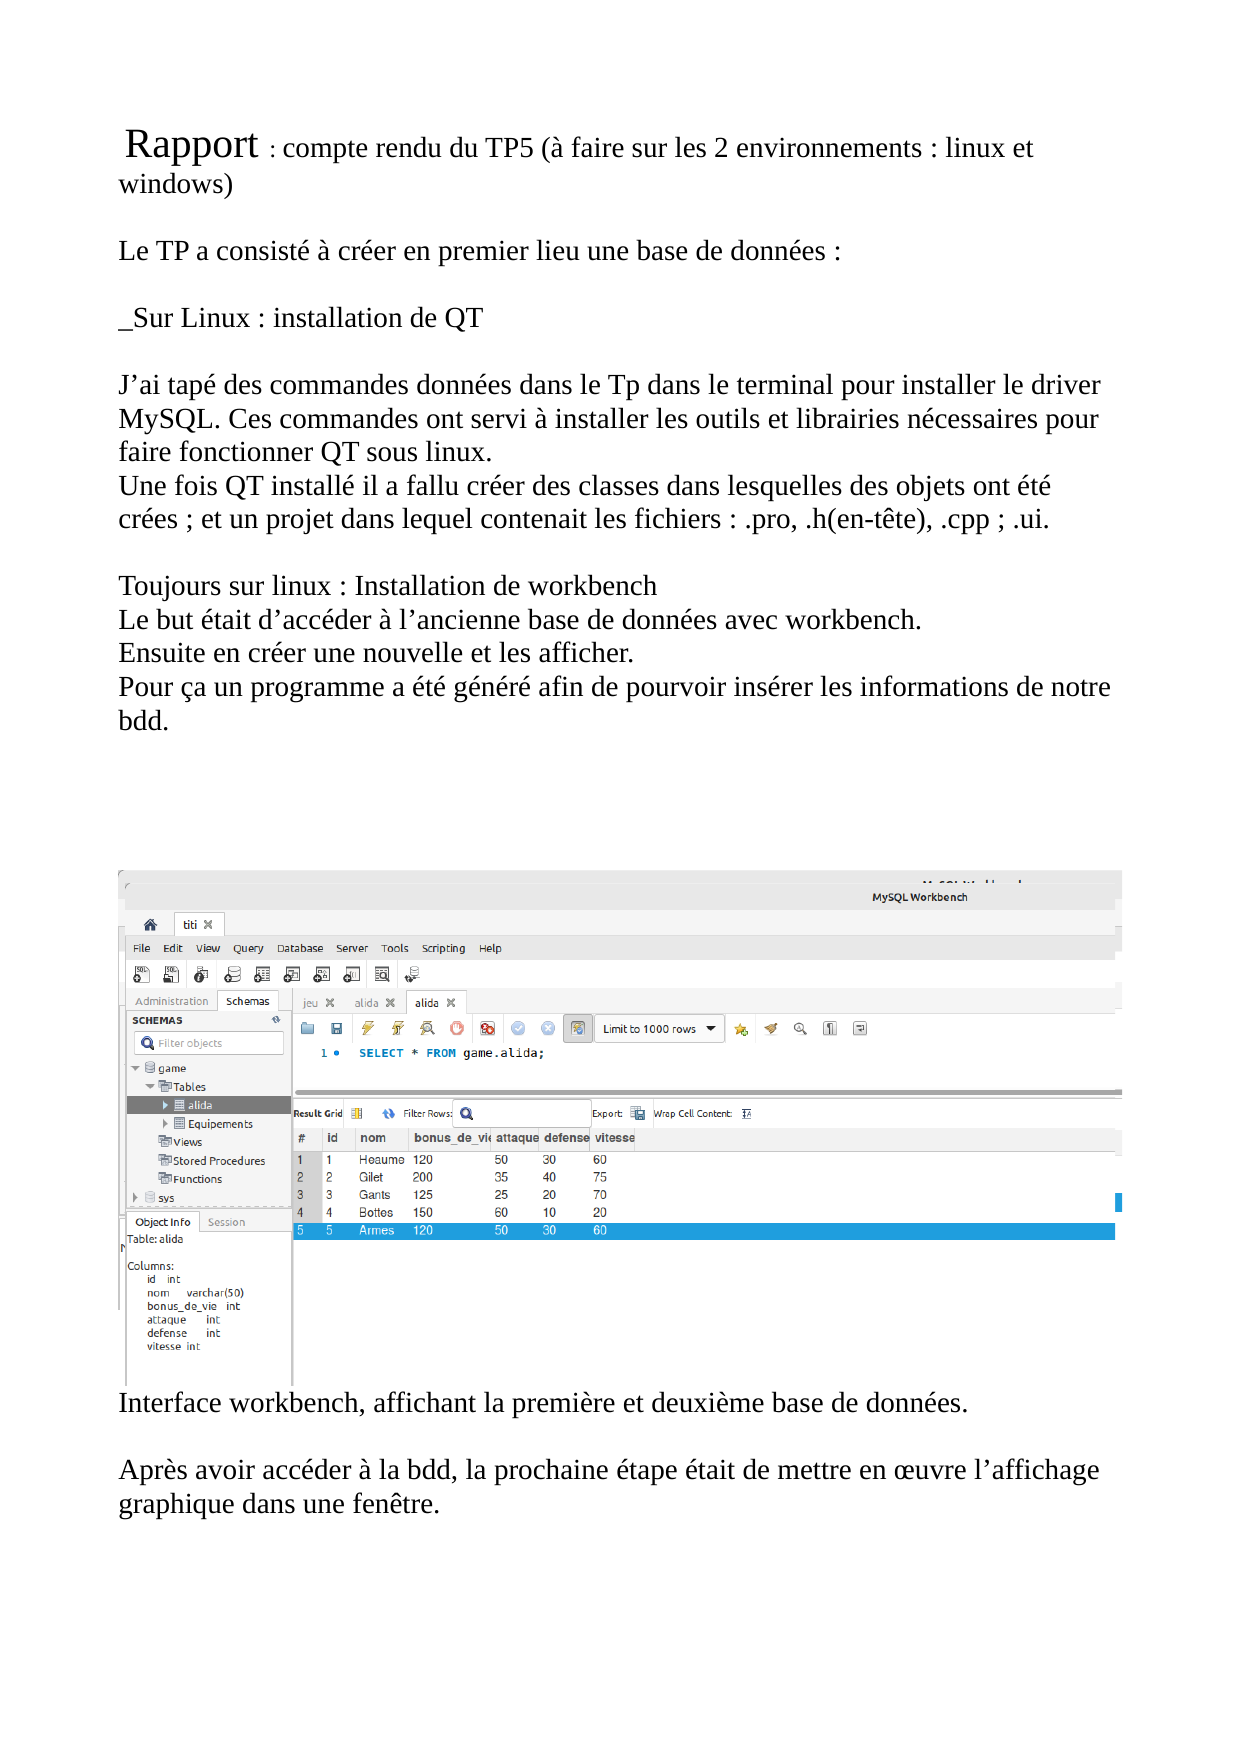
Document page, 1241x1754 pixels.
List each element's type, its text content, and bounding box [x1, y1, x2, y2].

text Après avoir accéder à la bdd, la prochaine étape était de mettre en œuvre l’affichage graphique dans une fenêtre. [118, 1452, 1122, 1519]
text Interface workbench, affichant la première et deuxième base de données. [118, 1310, 1122, 1419]
text _Sur Linux : installation de QT [118, 300, 1122, 334]
text Rapport : compte rendu du TP5 (à faire sur les 2 environnements : linux et windows) [118, 118, 1122, 199]
picture [118, 870, 1123, 1386]
text Une fois QT installé il a fallu créer des classes dans lesquelles des objets ont été crées ; et un projet dans lequel contenait les fichiers : .pro, .h(en-tête), .cpp ; .ui. [118, 468, 1122, 535]
text Ensuite en créer une nouvelle et les afficher. [118, 636, 1122, 669]
text Pour ça un programme a été généré afin de pourvoir insérer les informations de notre bdd. [118, 669, 1122, 736]
text Le but était d’accéder à l’ancienne base de données avec workbench. [118, 602, 1122, 636]
text Toujours sur linux : Installation de workbench [118, 568, 1122, 602]
text J’ai tapé des commandes données dans le Tp dans le terminal pour installer le driver MySQL. Ces commandes ont servi à installer les outils et librairies nécessaires pour faire fonctionner QT sous linux. [118, 367, 1122, 468]
text Le TP a consisté à créer en premier lieu une base de données : [118, 233, 1122, 267]
